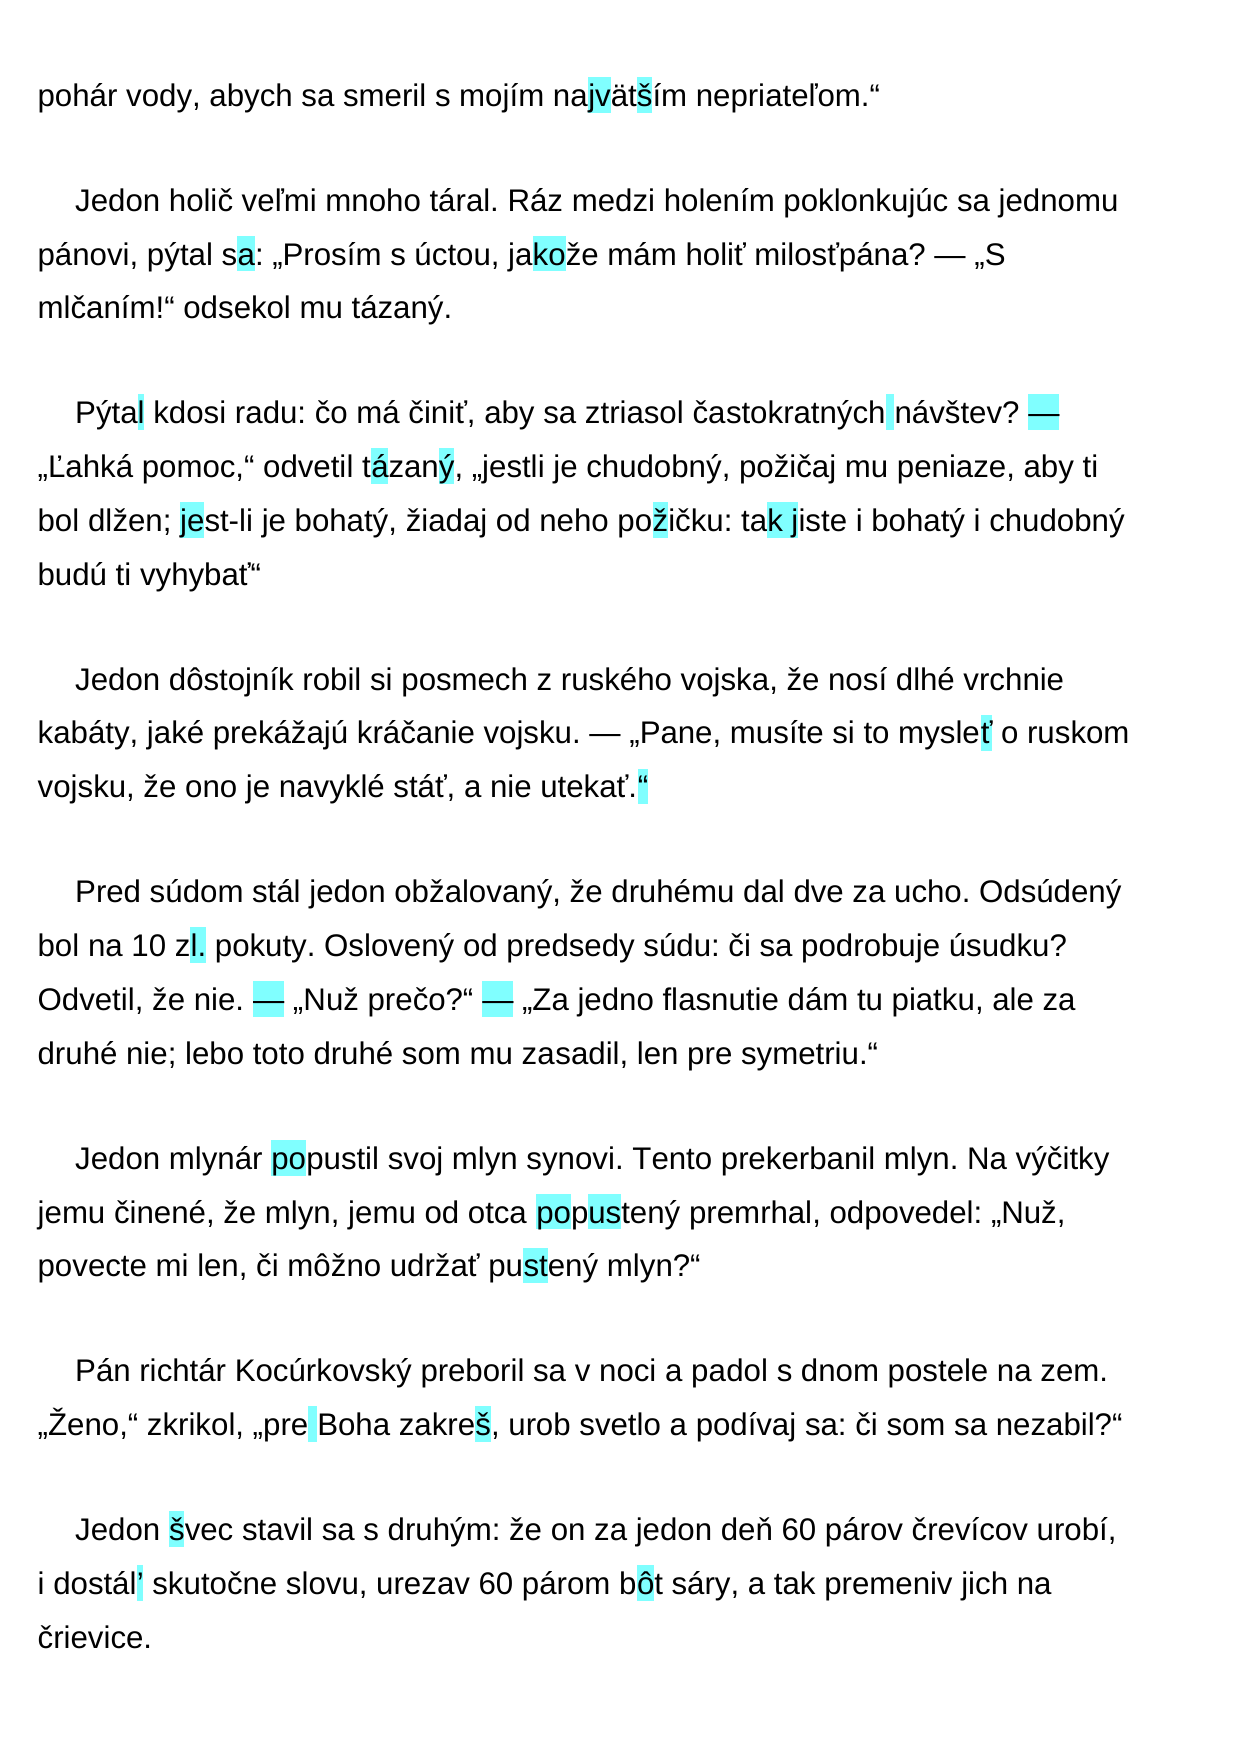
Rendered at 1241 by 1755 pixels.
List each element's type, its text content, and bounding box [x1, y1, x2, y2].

text Jedon dôstojník robil si posmech z ruského vojska, že nosí dlhé vrchnie kabáty, jaké prekážajú kráčanie vojsku. — „Pane, musíte si to mysleť o ruskom vojsku, že ono je navyklé stáť, a nie utekať.“ [37, 661, 1130, 804]
text Jedon holič veľmi mnoho táral. Ráz medzi holením poklonkujúc sa jednomu pánovi, pýtal sa: „Prosím s úctou, jakože mám holiť milosťpána? — „S mlčaním!“ odsekol mu tázaný. [37, 182, 1130, 325]
text Pán richtár Kocúrkovský preboril sa v noci a pa­dol s dnom postele na zem. „Ženo,“ zkrikol, „pre Boha zakreš, urob svetlo a podívaj sa: či som sa nezabil?“ [37, 1352, 1130, 1442]
text Pred súdom stál jedon obžalovaný, že druhému dal dve za ucho. Odsúdený bol na 10 zl. pokuty. Oslovený od predsedy súdu: či sa podrobuje úsudku? Odvetil, že nie. — „Nuž prečo?“ — „Za jedno flasnutie dám tu piatku, ale za druhé nie; lebo toto druhé som mu za­sadil, len pre symetriu.“ [37, 873, 1130, 1071]
text pohár vody, abych sa smeril s mojím najvätším nepriateľom.“ [37, 77, 1130, 113]
text Jedon švec stavil sa s druhým: že on za jedon deň 60 párov črevícov urobí, i dostál’ skutočne slovu, urezav 60 párom bôt sáry, a tak premeniv jich na črievice. [37, 1511, 1130, 1655]
text Jedon mlynár popustil svoj mlyn synovi. Tento prekerbanil mlyn. Na výčitky jemu činené, že mlyn, jemu od otca popustený premrhal, odpovedel: „Nuž, povecte mi len, či môžno udržať pustený mlyn?“ [37, 1140, 1130, 1283]
text Pýtal kdosi radu: čo má činiť, aby sa ztriasol ča­stokratných návštev? — „Ľahká pomoc,“ odvetil tázaný, „jestli je chudobný, požičaj mu peniaze, aby ti bol dl­žen; jest-li je bohatý, žiadaj od neho požičku: tak jiste i bohatý i chudobný budú ti vyhybať“ [37, 394, 1130, 592]
